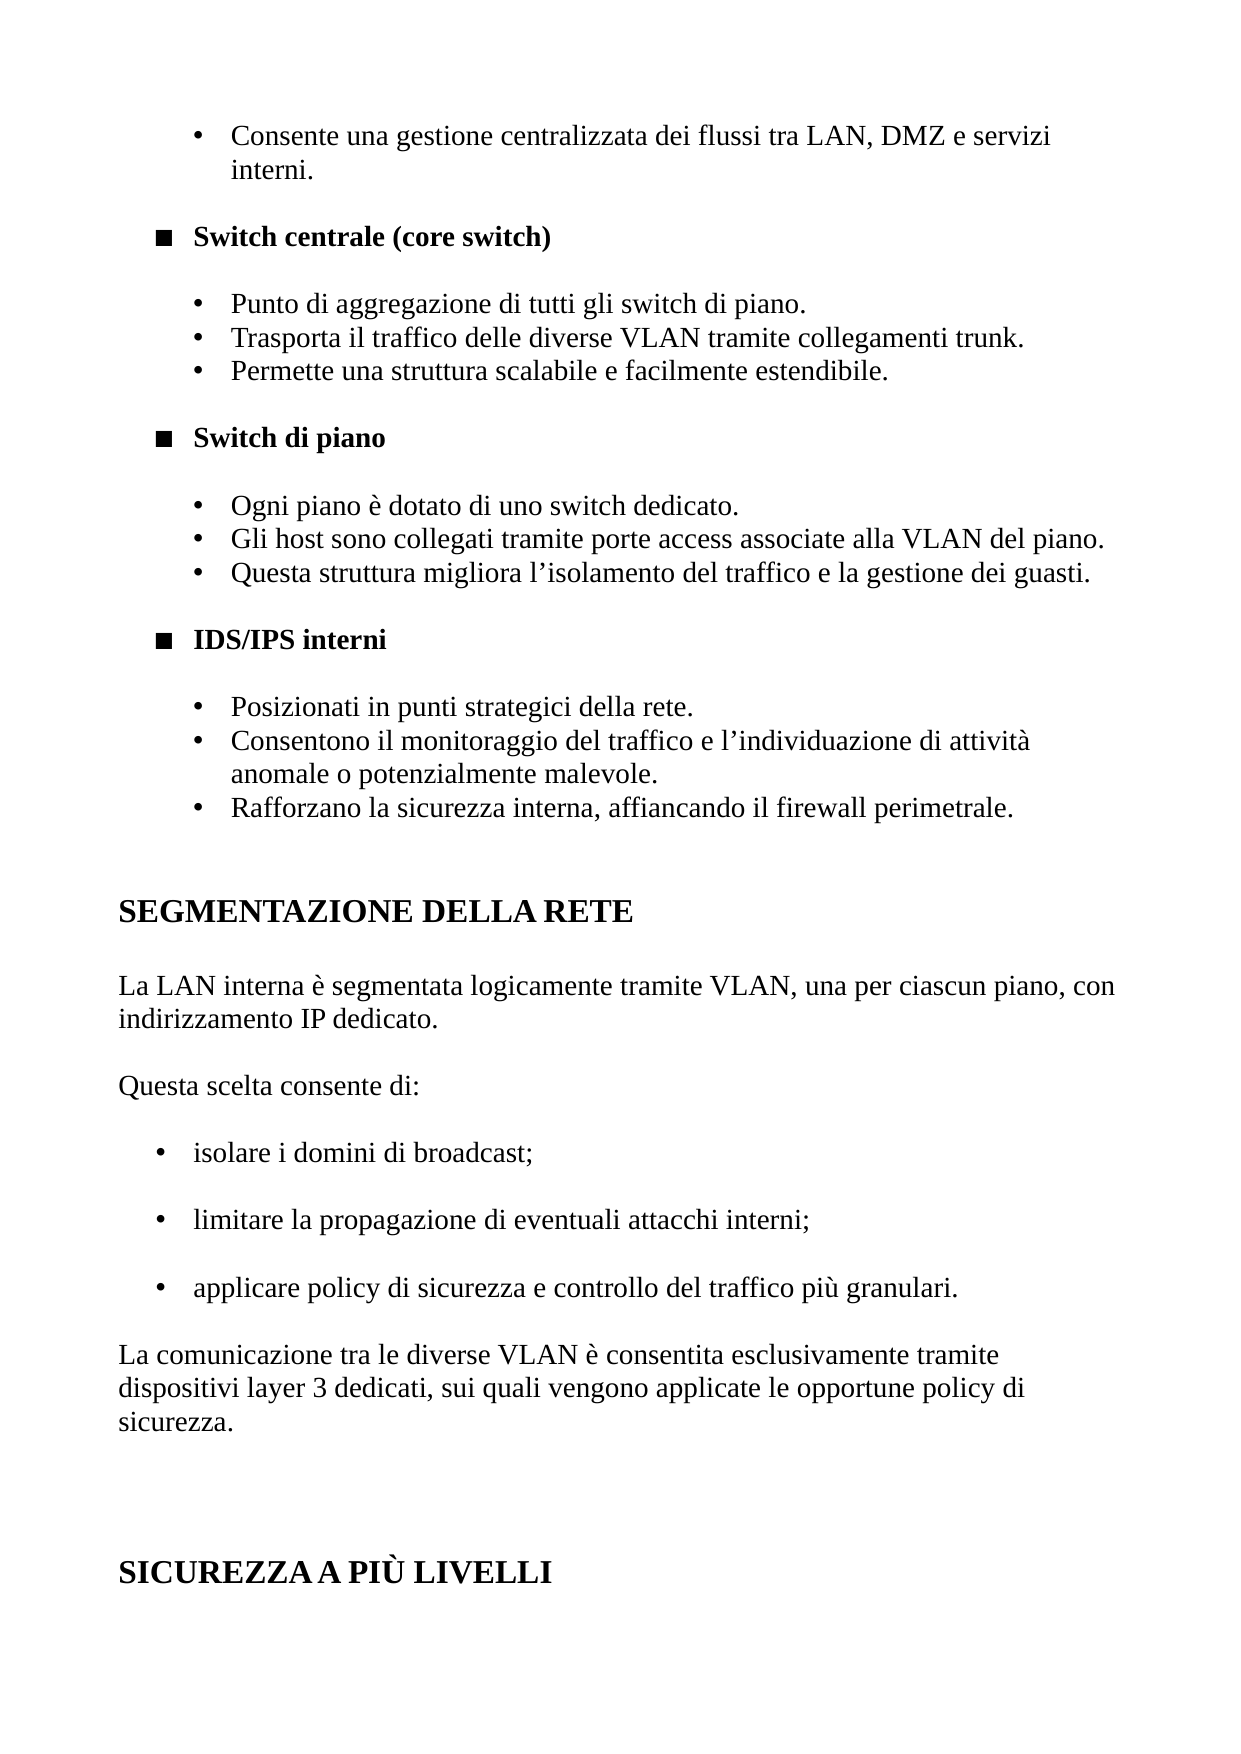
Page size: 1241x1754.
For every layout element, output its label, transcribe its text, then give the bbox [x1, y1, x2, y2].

list isolare i domini di broadcast; [156, 1135, 1122, 1169]
list Trasporta il traffico delle diverse VLAN tramite collegamenti trunk. [193, 320, 1122, 353]
text La comunicazione tra le diverse VLAN è consentita esclusivamente tramite dispositivi layer 3 dedicati, sui quali vengono applicate le opportune policy di sicurezza. [118, 1337, 1122, 1437]
list limitare la propagazione di eventuali attacchi interni; [156, 1202, 1122, 1236]
text SEGMENTAZIONE DELLA RETE [118, 891, 1122, 929]
list Posizionati in punti strategici della rete. [193, 689, 1122, 723]
list Questa struttura migliora l’isolamento del traffico e la gestione dei guasti. [193, 555, 1122, 589]
list Punto di aggregazione di tutti gli switch di piano. [193, 286, 1122, 320]
list applicare policy di sicurezza e controllo del traffico più granulari. [156, 1270, 1122, 1303]
list Rafforzano la sicurezza interna, affiancando il firewall perimetrale. [193, 790, 1122, 824]
list IDS/IPS interni [156, 622, 1122, 656]
list Permette una struttura scalabile e facilmente estendibile. [193, 353, 1122, 387]
list Switch centrale (core switch) [156, 219, 1122, 252]
list Gli host sono collegati tramite porte access associate alla VLAN del piano. [193, 521, 1122, 555]
list Consente una gestione centralizzata dei flussi tra LAN, DMZ e servizi interni. [193, 118, 1122, 185]
list Consentono il monitoraggio del traffico e l’individuazione di attività anomale o potenzialmente malevole. [193, 723, 1122, 790]
text SICUREZZA A PIÙ LIVELLI [118, 1552, 1122, 1591]
text Questa scelta consente di: [118, 1068, 1122, 1102]
text La LAN interna è segmentata logicamente tramite VLAN, una per ciascun piano, con indirizzamento IP dedicato. [118, 968, 1122, 1068]
list Ogni piano è dotato di uno switch dedicato. [193, 488, 1122, 521]
list Switch di piano [156, 421, 1122, 454]
